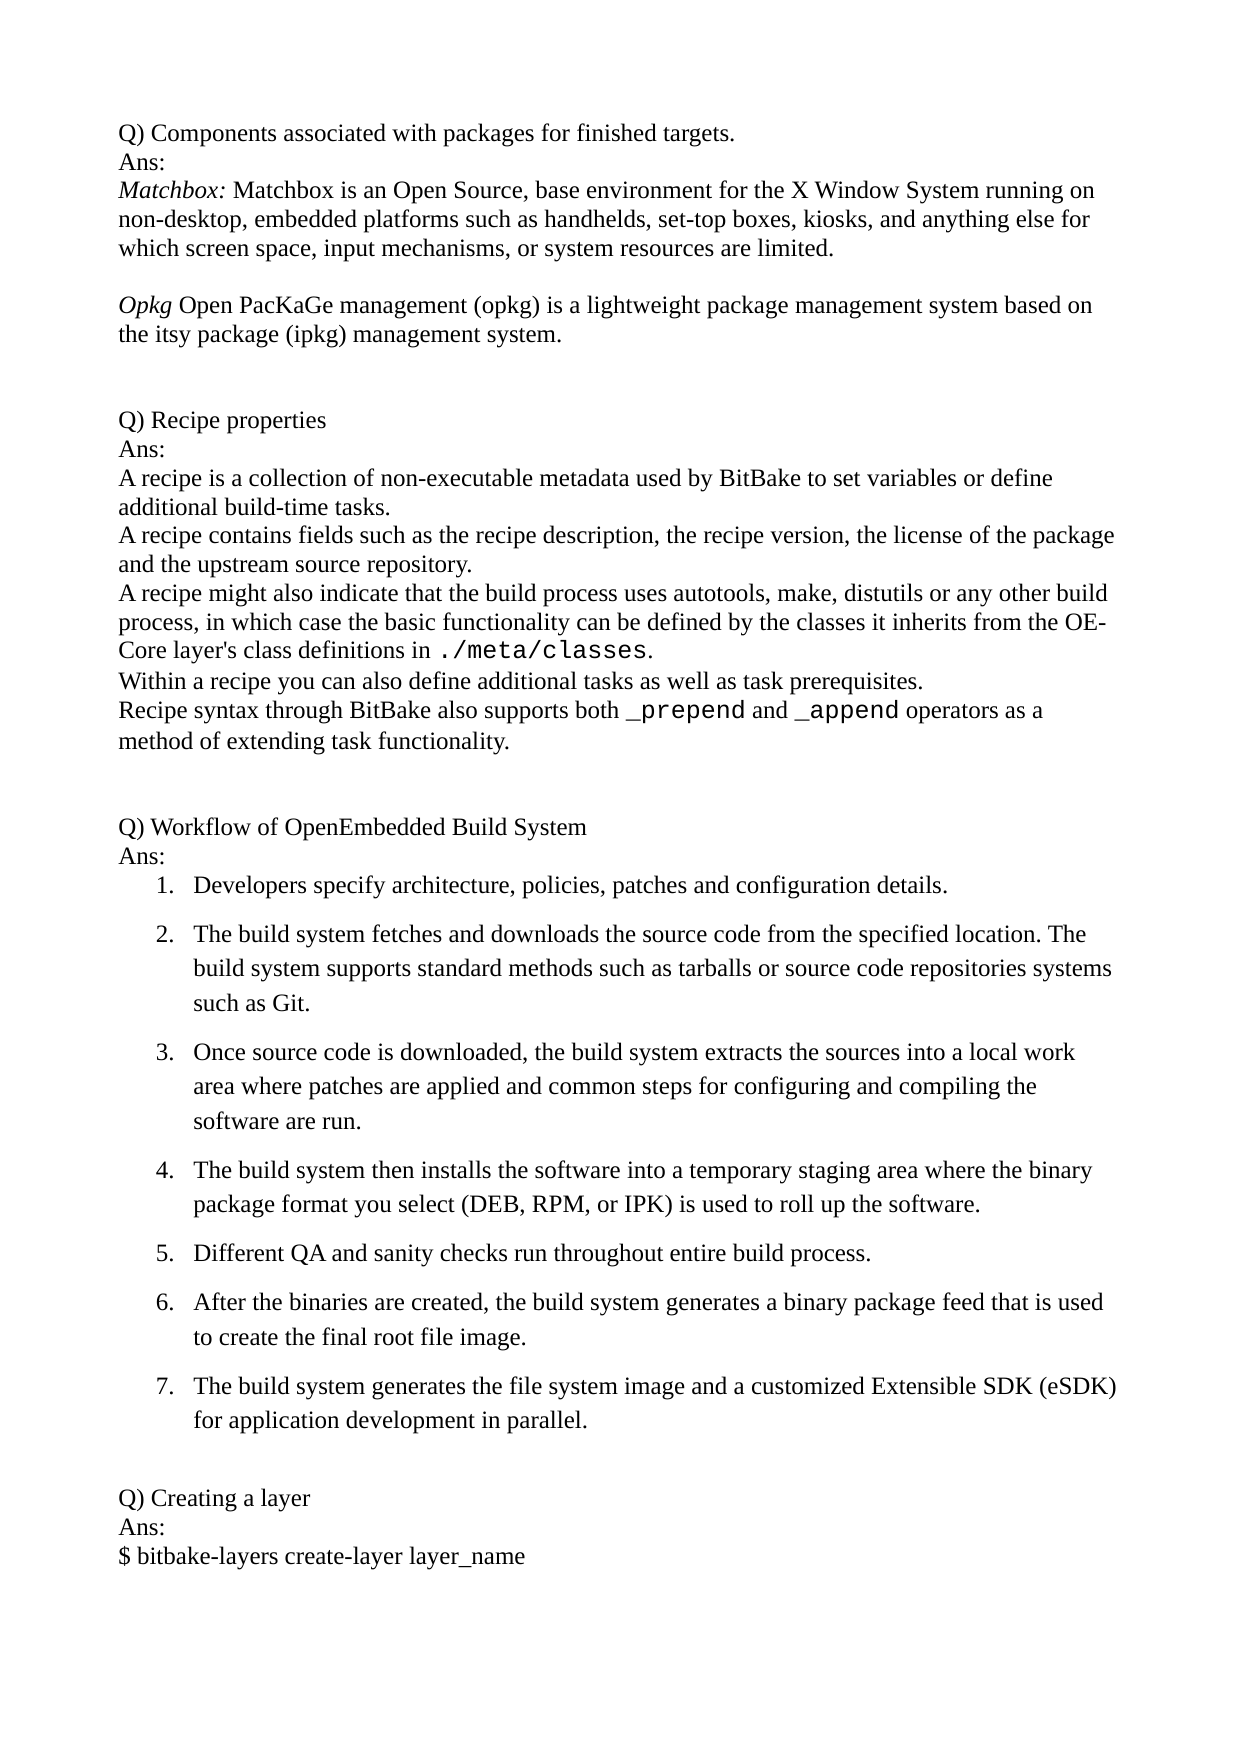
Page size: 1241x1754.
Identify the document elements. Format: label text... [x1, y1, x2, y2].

text Opkg Open PacKaGe management (opkg) is a lightweight package management system based on the itsy package (ipkg) management system. [118, 291, 1122, 348]
text Q) Recipe properties [118, 406, 1122, 434]
text Ans: [118, 1512, 1122, 1541]
text Q) Components associated with packages for finished targets. [118, 118, 1122, 147]
text Ans: [118, 147, 1122, 176]
text Within a recipe you can also define additional tasks as well as task prerequisites. [118, 666, 1122, 695]
list Once source code is downloaded, the build system extracts the sources into a local work area where patches are applied and common steps for configuring and compiling the software are run. [156, 1037, 1122, 1134]
list The build system generates the file system image and a customized Extensible SDK (eSDK) for application development in parallel. [156, 1371, 1122, 1434]
text Ans: [118, 841, 1122, 870]
text A recipe contains fields such as the recipe description, the recipe version, the license of the package and the upstream source repository. [118, 521, 1122, 578]
text Ans: [118, 434, 1122, 463]
text Q) Creating a layer [118, 1483, 1122, 1512]
list Developers specify architecture, policies, patches and configuration details. [156, 870, 1122, 898]
text Matchbox: Matchbox is an Open Source, base environment for the X Window System running on non-desktop, embedded platforms such as handhelds, set-top boxes, kiosks, and anything else for which screen space, input mechanisms, or system resources are limited. [118, 176, 1122, 262]
text Recipe syntax through BitBake also supports both _prepend and _append operators as a method of extending task functionality. [118, 695, 1122, 755]
text A recipe might also indicate that the build process uses autotools, make, distutils or any other build process, in which case the basic functionality can be defined by the classes it inherits from the OE-Core layer's class definitions in ./meta/classes. [118, 578, 1122, 666]
list After the binaries are created, the build system generates a binary package feed that is used to create the final root file image. [156, 1287, 1122, 1351]
list The build system then installs the software into a temporary staging area where the binary package format you select (DEB, RPM, or IPK) is used to roll up the software. [156, 1155, 1122, 1218]
text $ bitbake-layers create-layer layer_name [118, 1541, 1122, 1569]
text A recipe is a collection of non-executable metadata used by BitBake to set variables or define additional build-time tasks. [118, 463, 1122, 521]
text Q) Workflow of OpenEmbedded Build System [118, 812, 1122, 841]
list Different QA and sanity checks run throughout entire build process. [156, 1238, 1122, 1267]
list The build system fetches and downloads the source code from the specified location. The build system supports standard methods such as tarballs or source code repositories systems such as Git. [156, 919, 1122, 1017]
